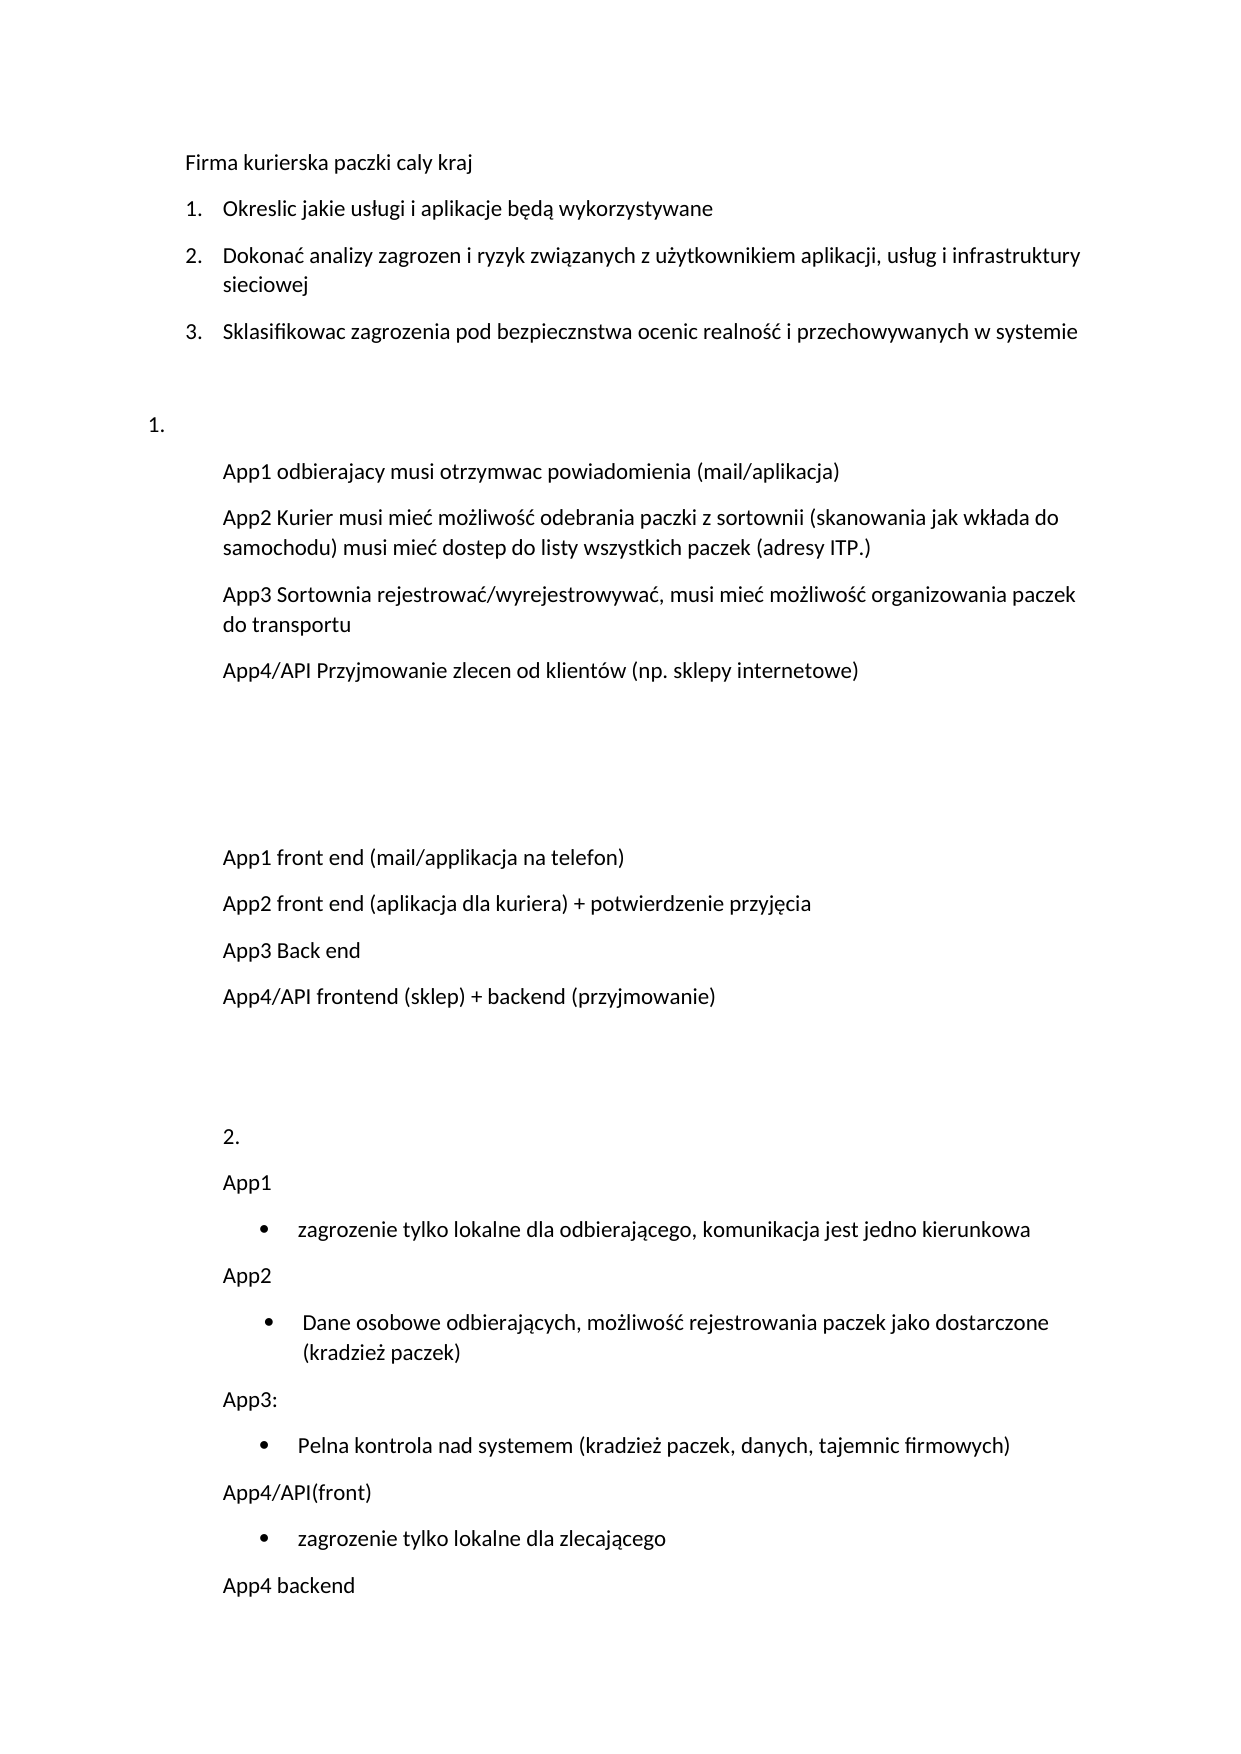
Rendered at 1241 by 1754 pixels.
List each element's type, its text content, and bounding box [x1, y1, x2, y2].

list zagrozenie tylko lokalne dla odbierającego, komunikacja jest jedno kierunkowa [260, 1215, 1093, 1243]
text 1. [148, 410, 1093, 438]
list Sklasifikowac zagrozenia pod bezpiecznstwa ocenic realność i przechowywanych w systemie [185, 317, 1093, 345]
list App4/API Przyjmowanie zlecen od klientów (np. sklepy internetowe) [223, 656, 1093, 684]
list App3: [223, 1385, 1093, 1413]
list App1 [223, 1168, 1093, 1197]
list App1 odbierajacy musi otrzymwac powiadomienia (mail/aplikacja) [223, 457, 1093, 485]
list App4 backend [223, 1571, 1093, 1599]
list zagrozenie tylko lokalne dla zlecającego [260, 1524, 1093, 1552]
list App2 front end (aplikacja dla kuriera) + potwierdzenie przyjęcia [223, 889, 1093, 917]
list App2 [223, 1262, 1093, 1290]
list App4/API frontend (sklep) + backend (przyjmowanie) [223, 982, 1093, 1010]
list Dane osobowe odbierających, możliwość rejestrowania paczek jako dostarczone (kradzież paczek) [265, 1308, 1093, 1366]
list 2. [223, 1122, 1093, 1150]
text Firma kurierska paczki caly kraj [185, 148, 1093, 176]
list Pelna kontrola nad systemem (kradzież paczek, danych, tajemnic firmowych) [260, 1431, 1093, 1459]
list App3 Back end [223, 936, 1093, 964]
list App4/API(front) [223, 1478, 1093, 1506]
list Okreslic jakie usługi i aplikacje będą wykorzystywane [185, 194, 1093, 222]
list App3 Sortownia rejestrować/wyrejestrowywać, musi mieć możliwość organizowania paczek do transportu [223, 580, 1093, 638]
list Dokonać analizy zagrozen i ryzyk związanych z użytkownikiem aplikacji, usług i infrastruktury sieciowej [185, 241, 1093, 299]
list App2 Kurier musi mieć możliwość odebrania paczki z sortownii (skanowania jak wkłada do samochodu) musi mieć dostep do listy wszystkich paczek (adresy ITP.) [223, 503, 1093, 561]
list App1 front end (mail/applikacja na telefon) [223, 843, 1093, 871]
